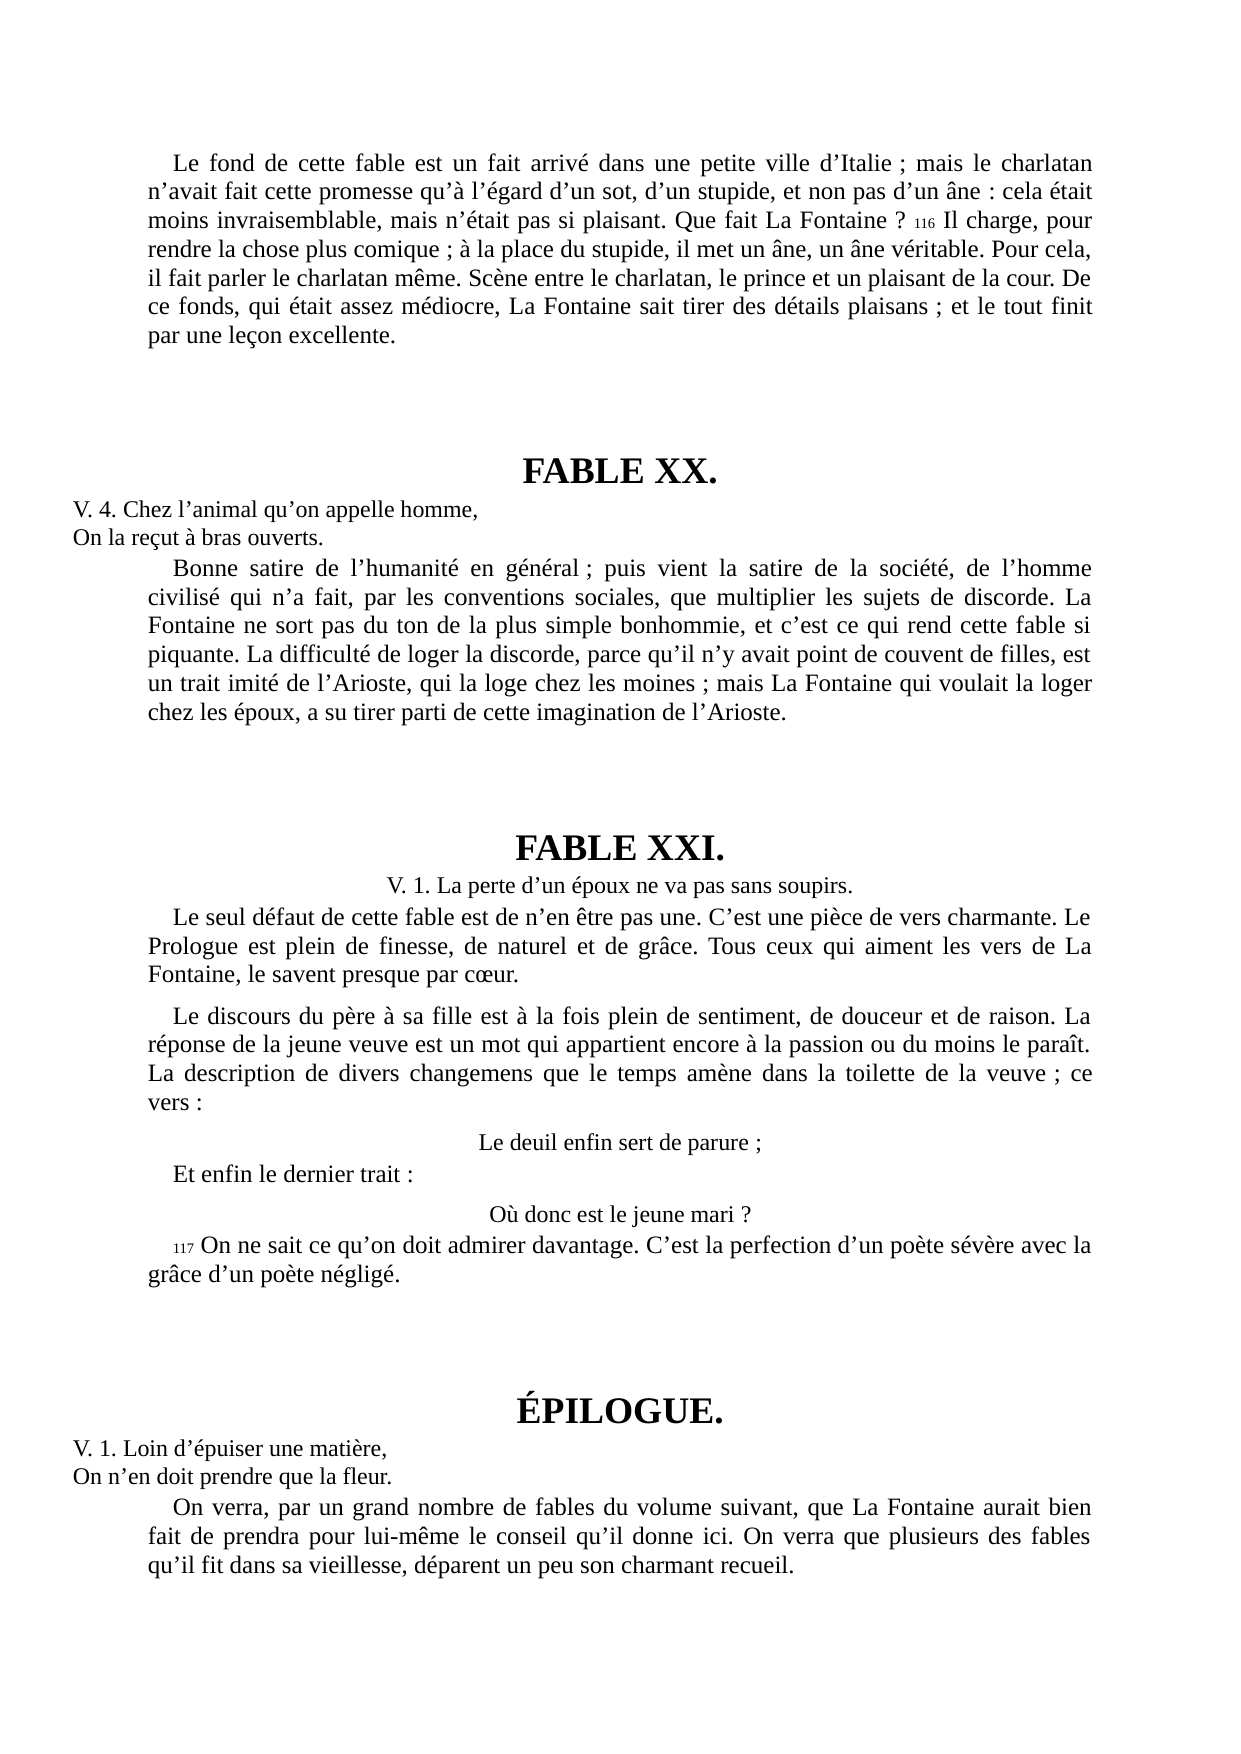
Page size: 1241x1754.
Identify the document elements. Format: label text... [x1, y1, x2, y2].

text Où donc est le jeune mari ? [148, 1200, 1093, 1228]
text Le seul défaut de cette fable est de n’en être pas une. C’est une pièce de vers charmante. Le Prologue est plein de finesse, de naturel et de grâce. Tous ceux qui aiment les vers de La Fontaine, le savent presque par cœur. [148, 902, 1093, 988]
text Et enfin le dernier trait : [148, 1159, 1093, 1188]
text 117 On ne sait ce qu’on doit admirer davantage. C’est la perfection d’un poète sévère avec la grâce d’un poète négligé. [148, 1231, 1093, 1288]
subtitle FABLE XX. [148, 449, 1093, 492]
text Bonne satire de l’humanité en général ; puis vient la satire de la société, de l’homme civilisé qui n’a fait, par les conventions sociales, que multiplier les sujets de discorde. La Fontaine ne sort pas du ton de la plus simple bonhommie, et c’est ce qui rend cette fable si piquante. La difficulté de loger la discorde, parce qu’il n’y avait point de couvent de filles, est un trait imité de l’Arioste, qui la loge chez les moines ; mais La Fontaine qui voulait la loger chez les époux, a su tirer parti de cette imagination de l’Arioste. [148, 553, 1093, 726]
text On verra, par un grand nombre de fables du volume suivant, que La Fontaine aurait bien fait de prendra pour lui-même le conseil qu’il donne ici. On verra que plusieurs des fables qu’il fit dans sa vieillesse, déparent un peu son charmant recueil. [148, 1492, 1093, 1578]
subtitle FABLE XXI. [148, 826, 1093, 869]
text On la reçut à bras ouverts. [73, 522, 1093, 550]
text Le deuil enfin sert de parure ; [148, 1128, 1093, 1156]
text V. 1. La perte d’un époux ne va pas sans soupirs. [148, 872, 1093, 899]
subtitle ÉPILOGUE. [148, 1388, 1093, 1431]
text V. 1. Loin d’épuiser une matière, [73, 1434, 1093, 1462]
text On n’en doit prendre que la fleur. [73, 1462, 1093, 1489]
text Le fond de cette fable est un fait arrivé dans une petite ville d’Italie ; mais le charlatan n’avait fait cette promesse qu’à l’égard d’un sot, d’un stupide, et non pas d’un âne : cela était moins invraisemblable, mais n’était pas si plaisant. Que fait La Fontaine ? 116 Il charge, pour rendre la chose plus comique ; à la place du stupide, il met un âne, un âne véritable. Pour cela, il fait parler le charlatan même. Scène entre le charlatan, le prince et un plaisant de la cour. De ce fonds, qui était assez médiocre, La Fontaine sait tirer des détails plaisans ; et le tout finit par une leçon excellente. [148, 148, 1093, 349]
text V. 4. Chez l’animal qu’on appelle homme, [73, 495, 1093, 522]
text Le discours du père à sa fille est à la fois plein de sentiment, de douceur et de raison. La réponse de la jeune veuve est un mot qui appartient encore à la passion ou du moins le paraît. La description de divers changemens que le temps amène dans la toilette de la veuve ; ce vers : [148, 1001, 1093, 1116]
